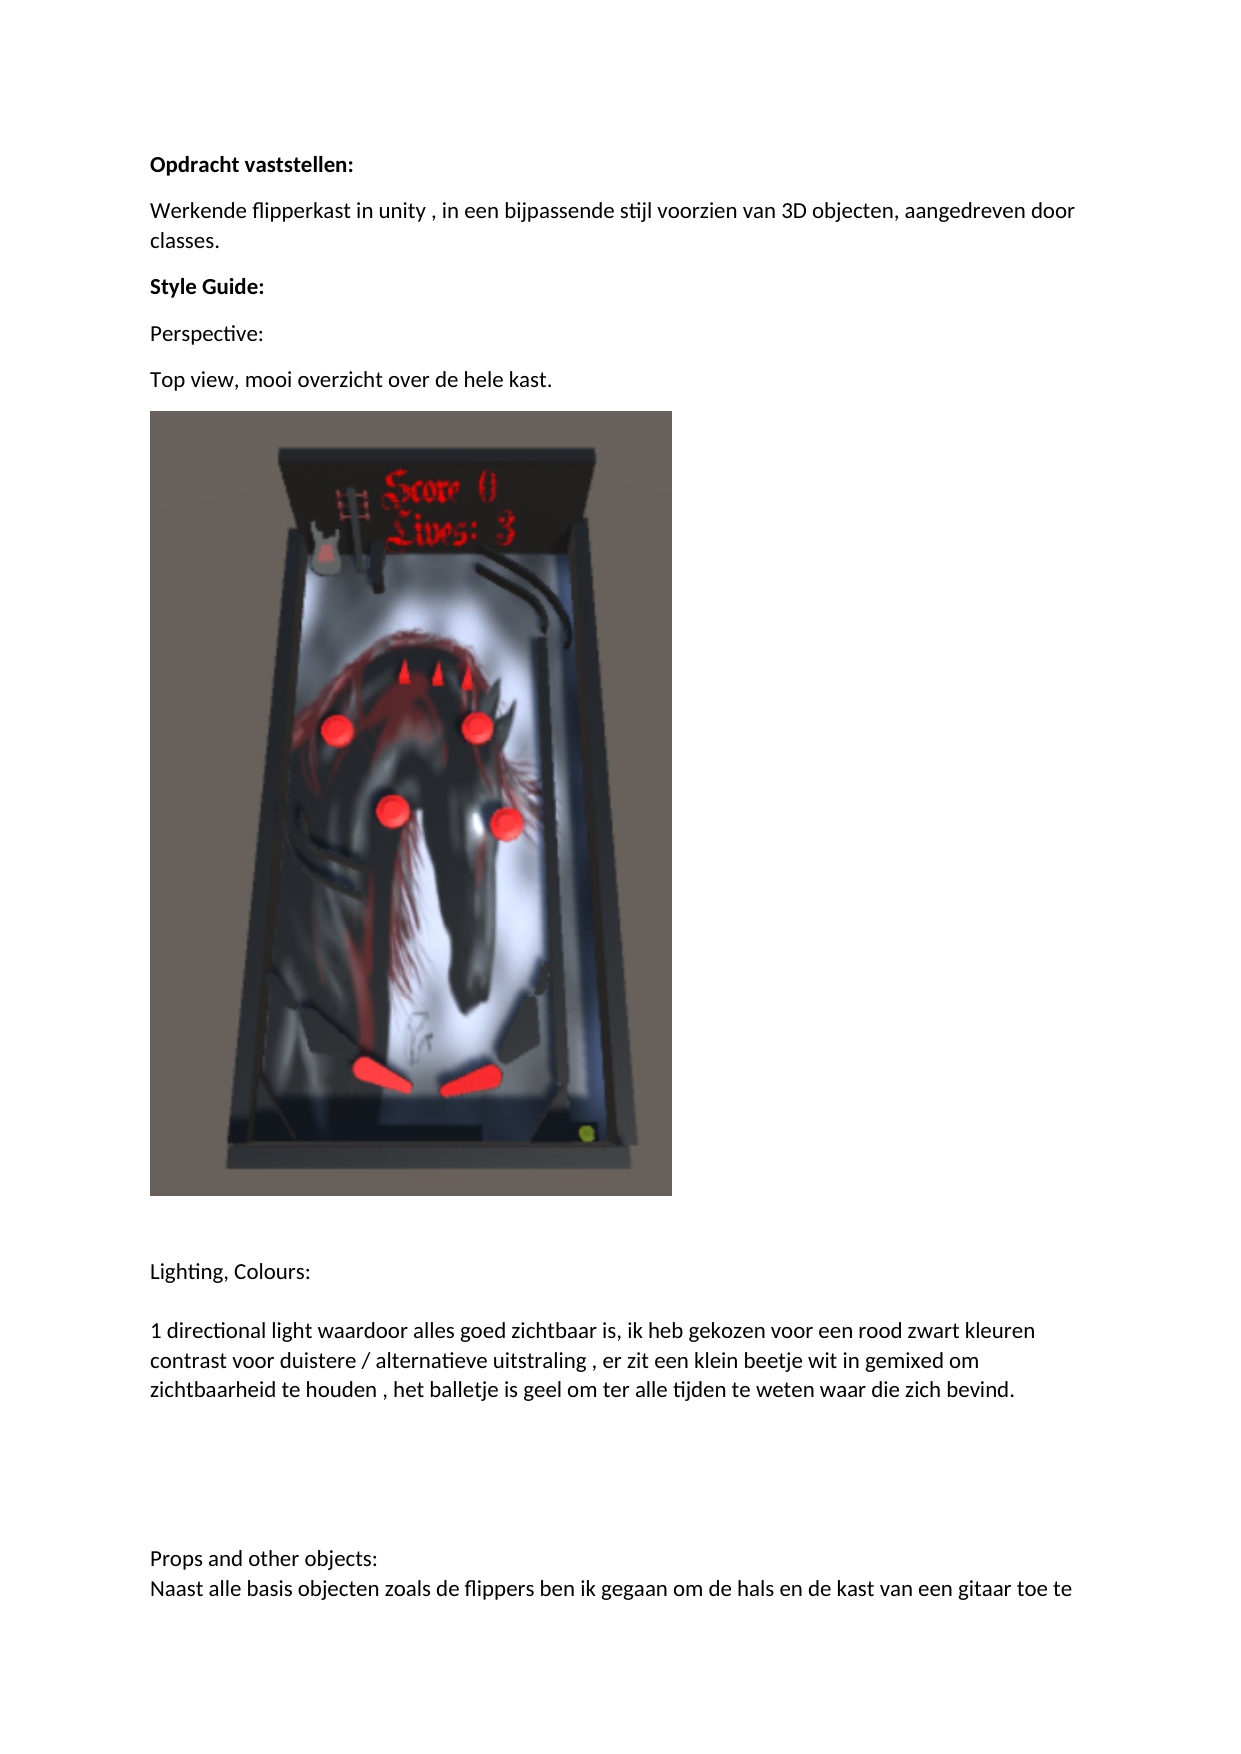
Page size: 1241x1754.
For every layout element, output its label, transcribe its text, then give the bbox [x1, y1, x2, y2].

text Lighting, Colours: 1 directional light waardoor alles goed zichtbaar is, ik heb gekozen voor een rood zwart kleuren contrast voor duistere / alternatieve uitstraling , er zit een klein beetje wit in gemixed om zichtbaarheid te houden , het balletje is geel om ter alle tijden te weten waar die zich bevind. [150, 411, 1090, 1433]
text Style Guide: [150, 272, 1090, 300]
text Werkende flipperkast in unity , in een bijpassende stijl voorzien van 3D objecten, aangedreven door classes. [150, 196, 1090, 254]
text Props and other objects: Naast alle basis objecten zoals de flippers ben ik gegaan om de hals en de kast van een gitaar toe te [150, 1544, 1090, 1602]
text Perspective: [150, 319, 1090, 347]
text Top view, mooi overzicht over de hele kast. [150, 365, 1090, 393]
text Opdracht vaststellen: [150, 150, 1090, 178]
